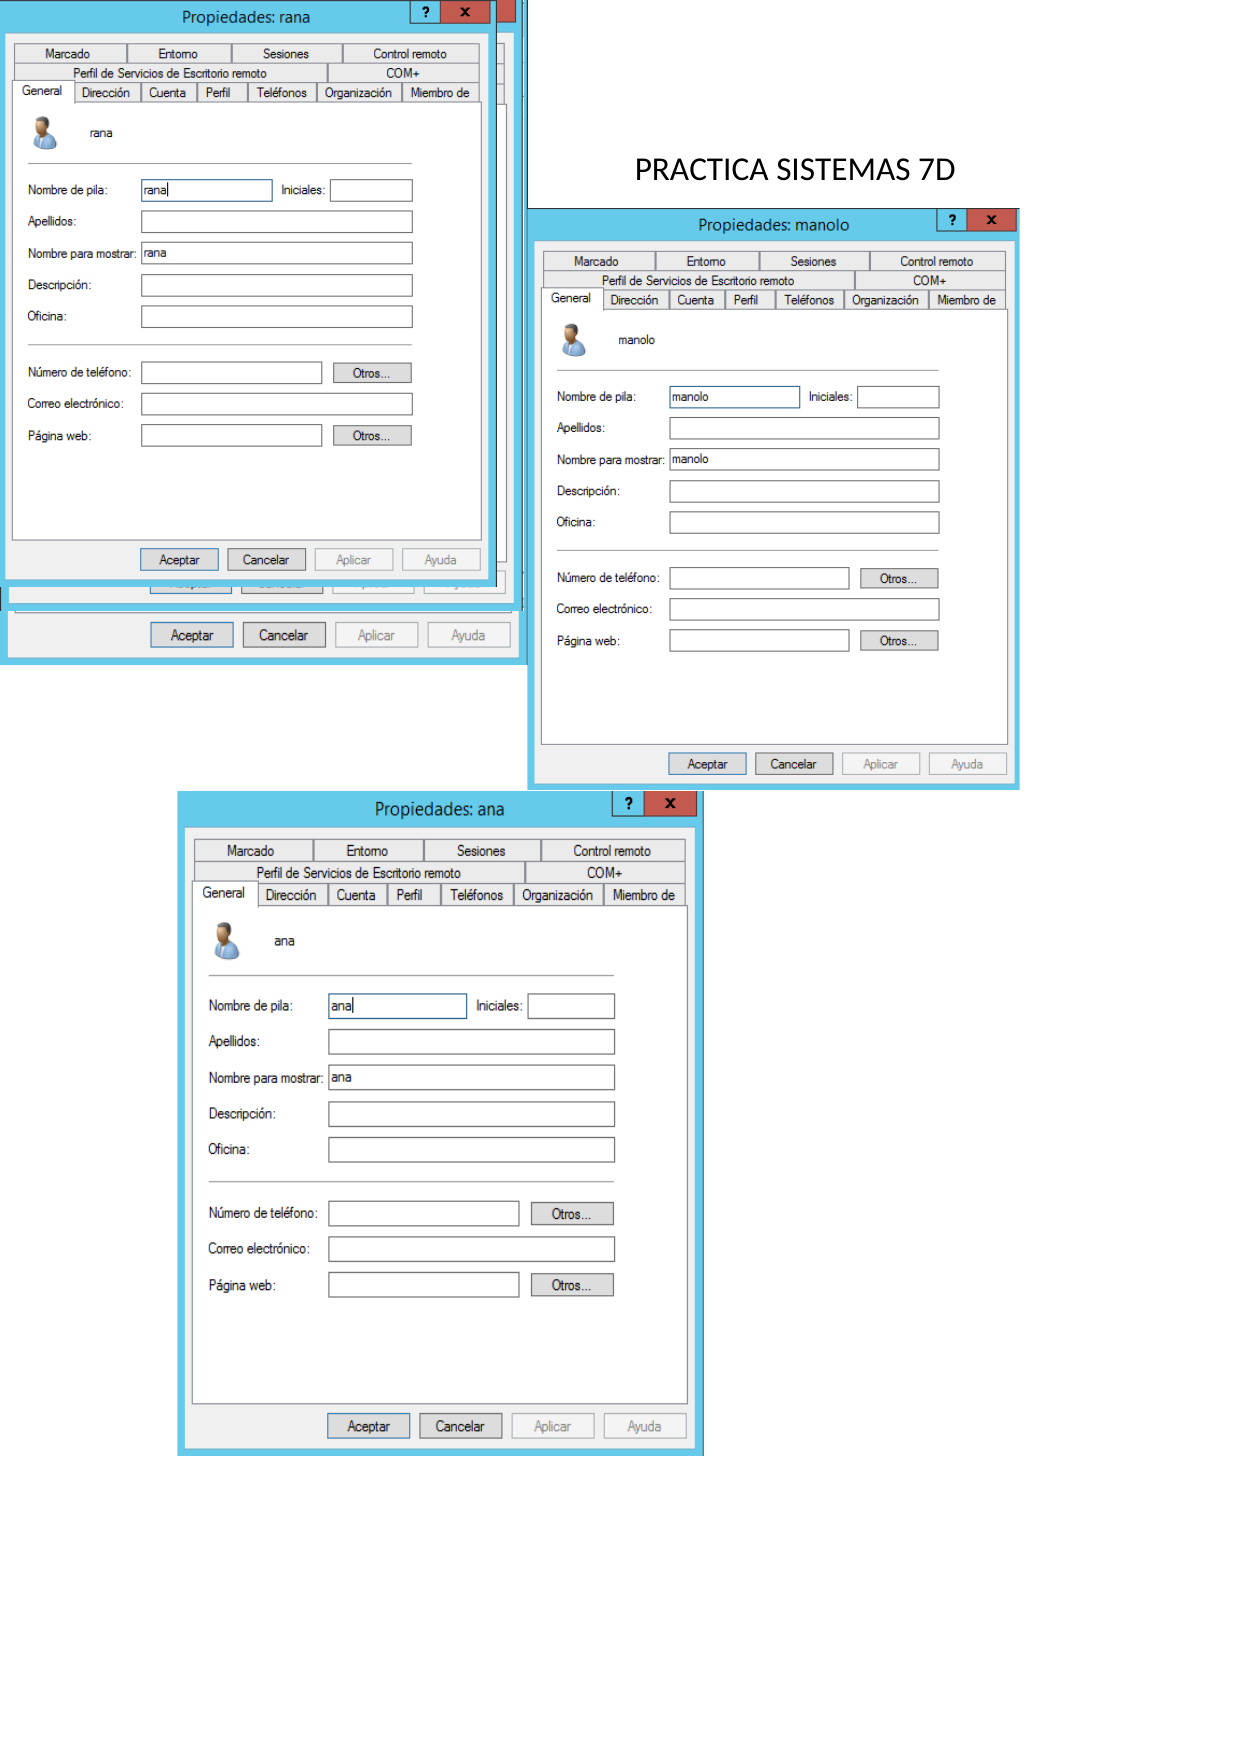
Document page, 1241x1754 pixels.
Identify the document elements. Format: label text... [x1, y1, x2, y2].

picture [0, 0, 1020, 790]
text PRACTICA SISTEMAS 7D [528, 148, 1063, 188]
picture [177, 791, 704, 1456]
